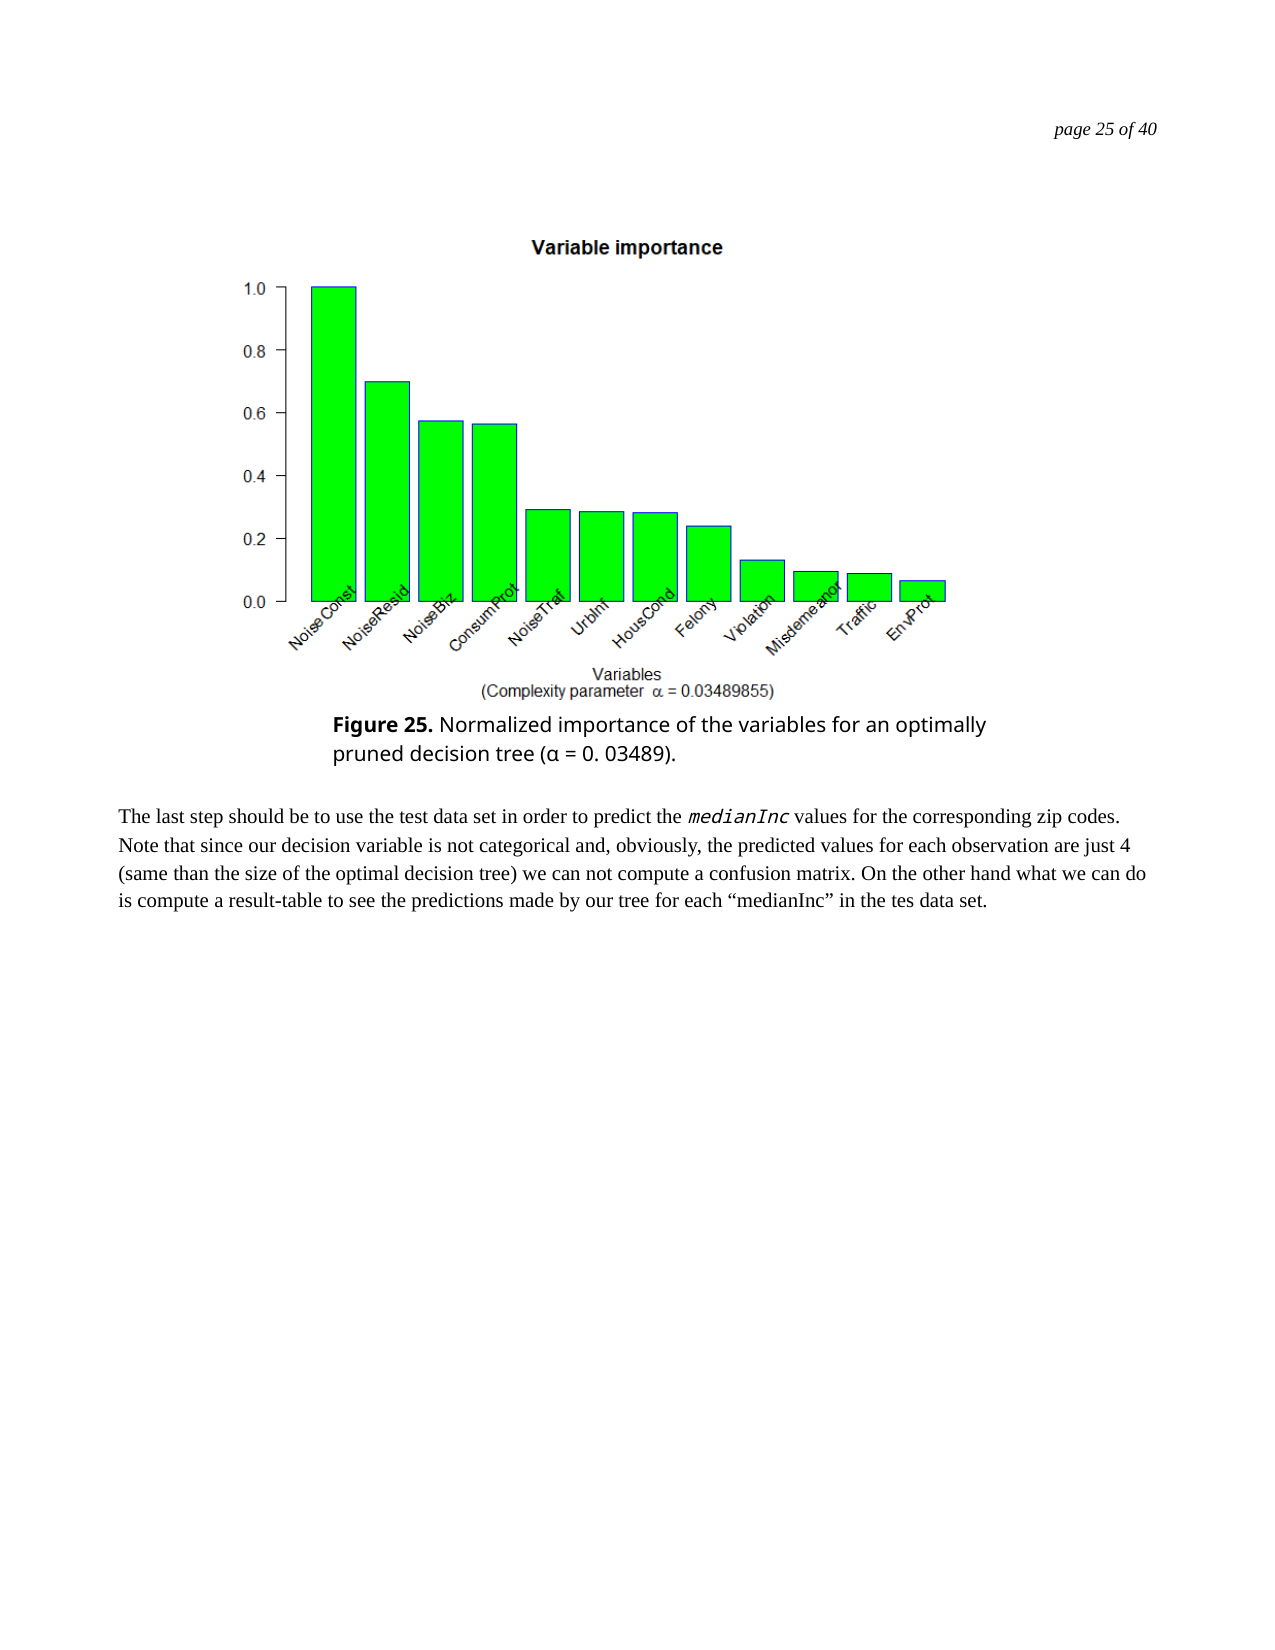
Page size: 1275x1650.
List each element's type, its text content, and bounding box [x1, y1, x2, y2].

text The last step should be to use the test data set in order to predict the medianInc values for the corresponding zip codes. Note that since our decision variable is not categorical and, obviously, the predicted values for each observation are just 4 (same than the size of the optimal decision tree) we can not compute a confusion matrix. On the other hand what we can do is compute a result-table to see the predictions made by our tree for each “medianInc” in the tes data set. [118, 219, 1157, 912]
picture [205, 206, 1091, 705]
